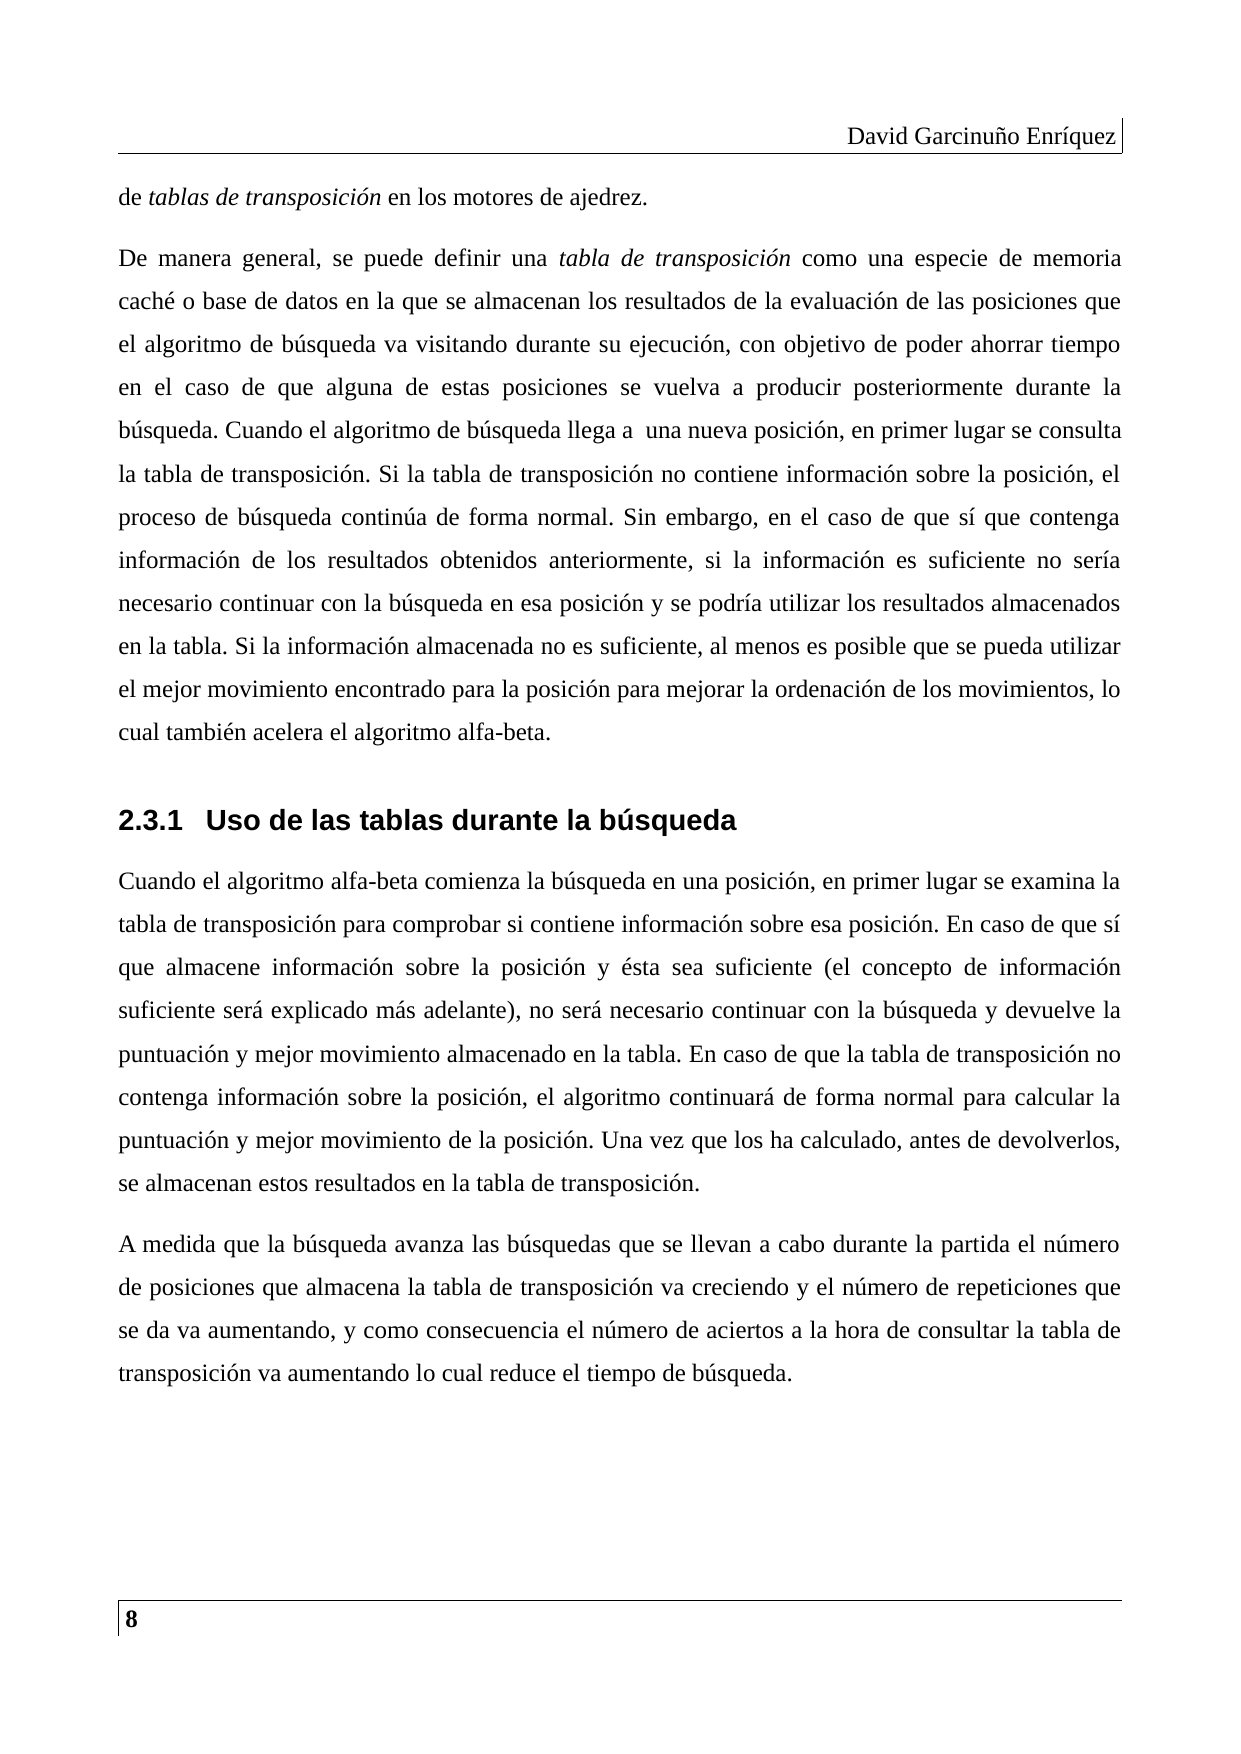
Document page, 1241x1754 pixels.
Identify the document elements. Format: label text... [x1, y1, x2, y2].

text Cuando el algoritmo alfa-beta comienza la búsqueda en una posición, en primer lugar se examina la tabla de transposición para comprobar si contiene información sobre esa posición. En caso de que sí que almacene información sobre la posición y ésta sea suficiente (el concepto de información suficiente será explicado más adelante), no será necesario continuar con la búsqueda y devuelve la puntuación y mejor movimiento almacenado en la tabla. En caso de que la tabla de transposición no contenga información sobre la posición, el algoritmo continuará de forma normal para calcular la puntuación y mejor movimiento de la posición. Una vez que los ha calculado, antes de devolverlos, se almacenan estos resultados en la tabla de transposición. [118, 866, 1122, 1197]
text A medida que la búsqueda avanza las búsquedas que se llevan a cabo durante la partida el número de posiciones que almacena la tabla de transposición va creciendo y el número de repeticiones que se da va aumentando, y como consecuencia el número de aciertos a la hora de consultar la tabla de transposición va aumentando lo cual reduce el tiempo de búsqueda. [118, 1229, 1122, 1387]
subtitle Uso de las tablas durante la búsqueda [118, 803, 1122, 837]
text De manera general, se puede definir una tabla de transposición como una especie de memoria caché o base de datos en la que se almacenan los resultados de la evaluación de las posiciones que el algoritmo de búsqueda va visitando durante su ejecución, con objetivo de poder ahorrar tiempo en el caso de que alguna de estas posiciones se vuelva a producir posteriormente durante la búsqueda. Cuando el algoritmo de búsqueda llega a una nueva posición, en primer lugar se consulta la tabla de transposición. Si la tabla de transposición no contiene información sobre la posición, el proceso de búsqueda continúa de forma normal. Sin embargo, en el caso de que sí que contenga información de los resultados obtenidos anteriormente, si la información es suficiente no sería necesario continuar con la búsqueda en esa posición y se podría utilizar los resultados almacenados en la tabla. Si la información almacenada no es suficiente, al menos es posible que se pueda utilizar el mejor movimiento encontrado para la posición para mejorar la ordenación de los movimientos, lo cual también acelera el algoritmo alfa-beta. [118, 243, 1122, 746]
text de tablas de transposición en los motores de ajedrez. [118, 182, 1122, 211]
